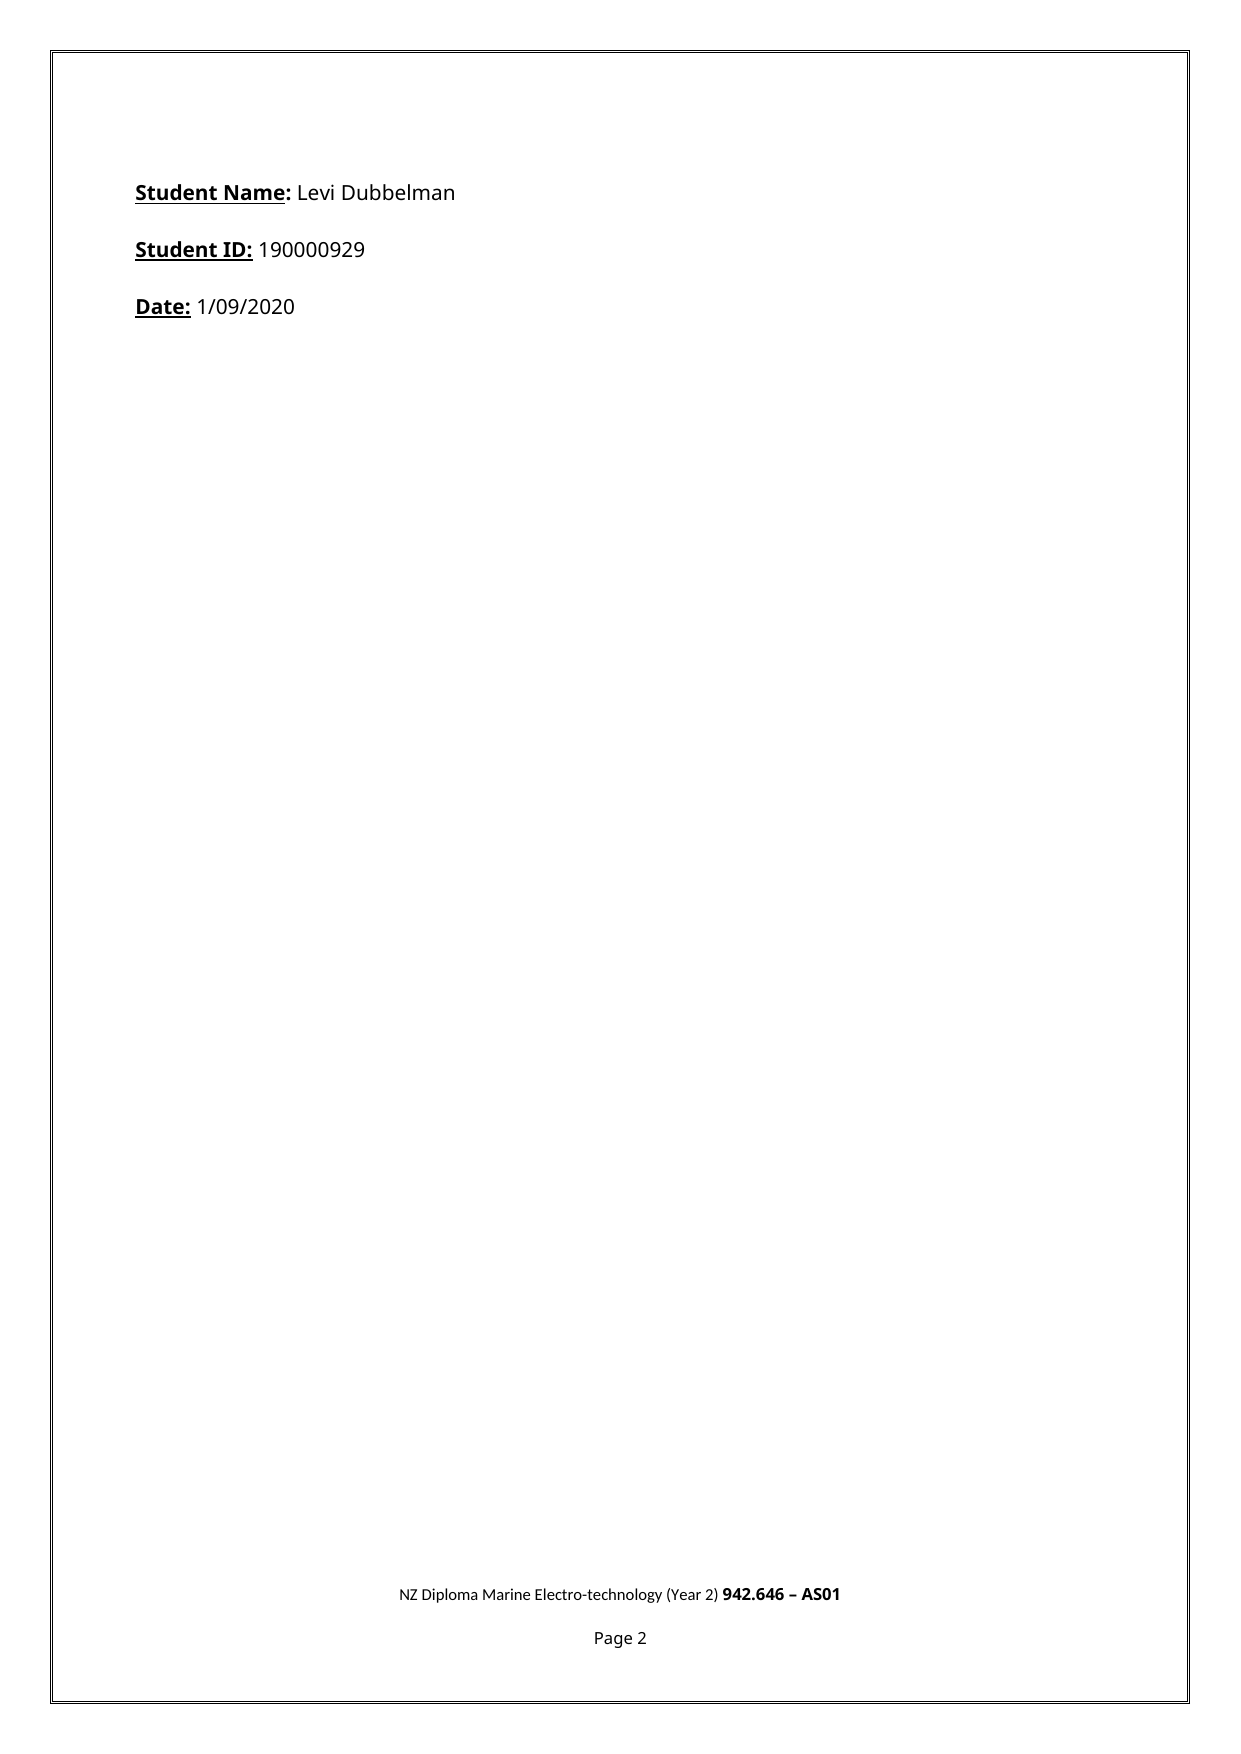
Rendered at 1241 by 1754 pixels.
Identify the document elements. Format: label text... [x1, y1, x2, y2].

text Student ID: 190000929 [135, 235, 1090, 264]
text Date: 1/09/2020 [135, 292, 1090, 321]
text Student Name: Levi Dubbelman [135, 178, 1090, 207]
